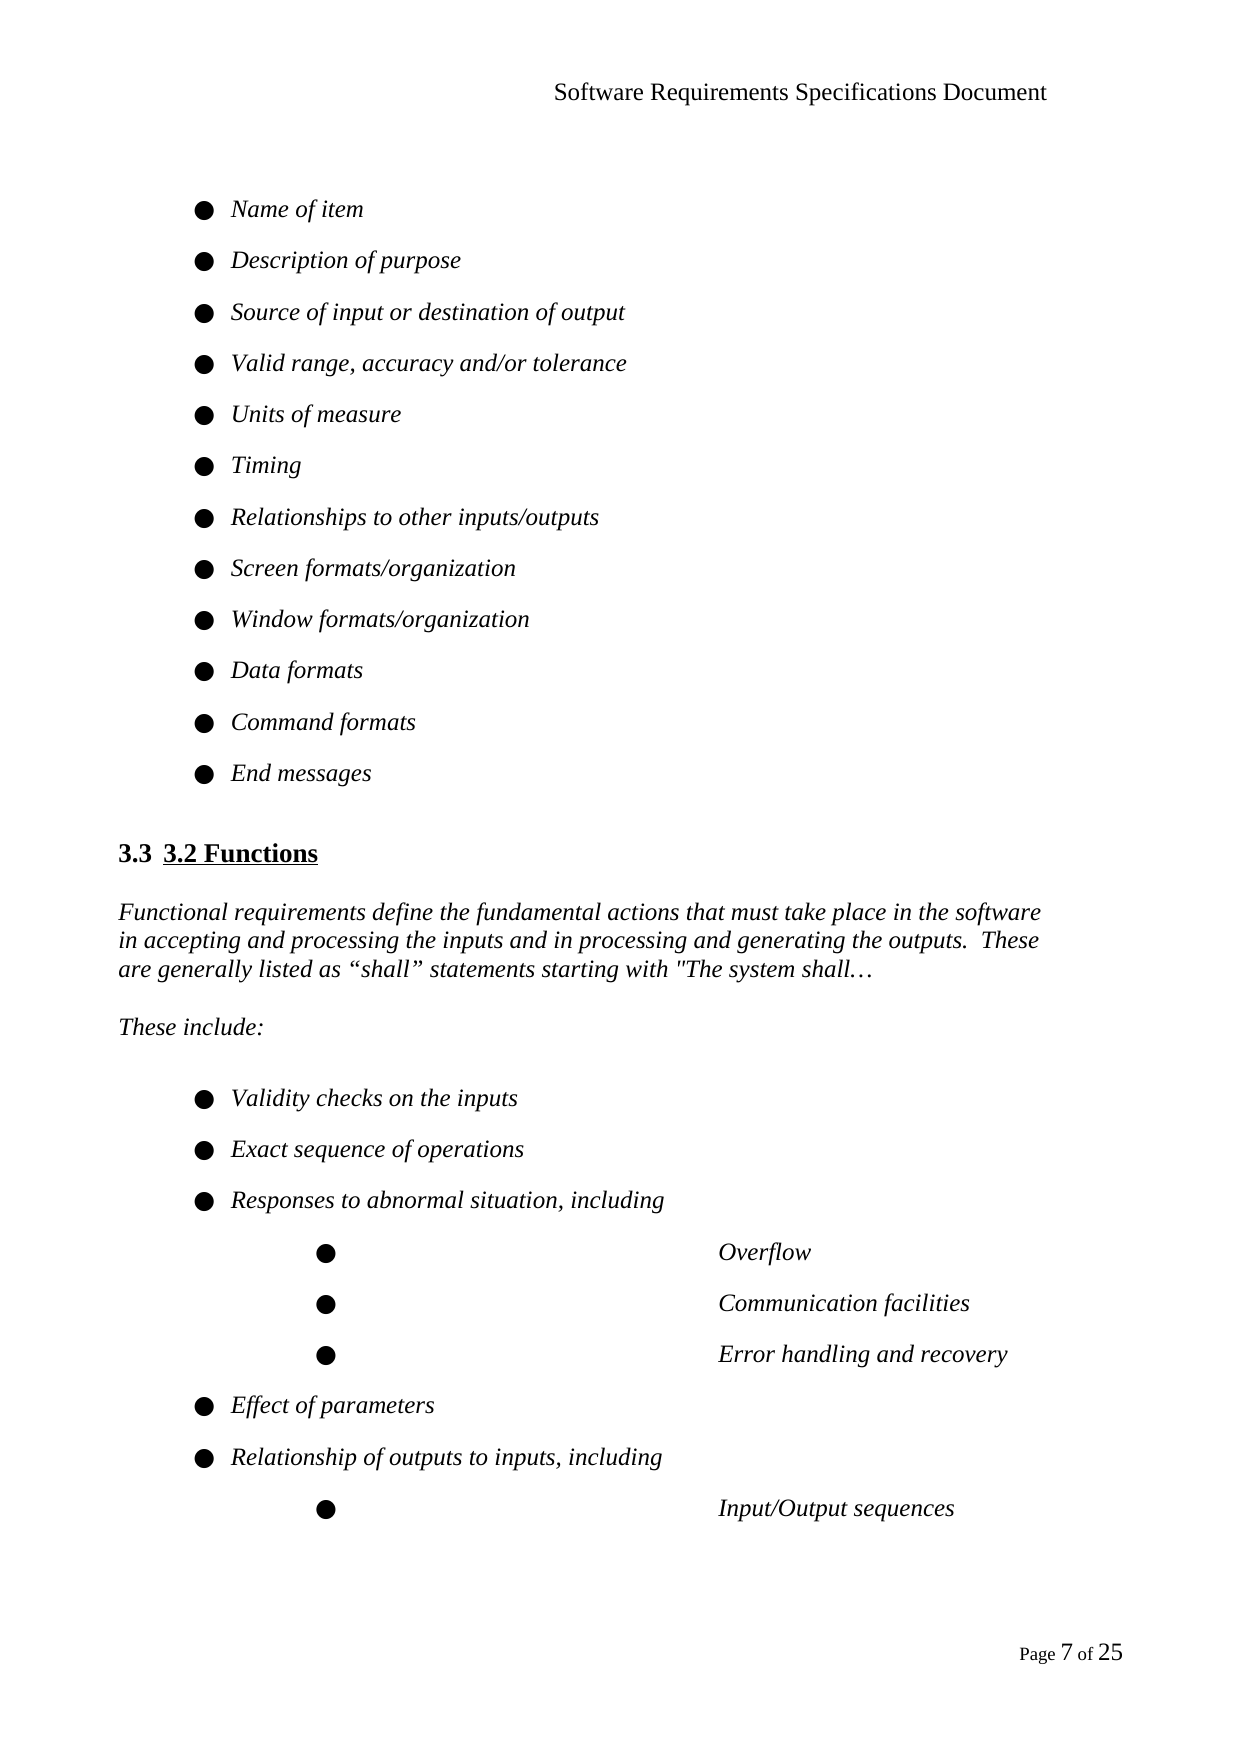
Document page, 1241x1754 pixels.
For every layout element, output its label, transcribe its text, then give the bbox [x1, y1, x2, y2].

list Error handling and recovery [315, 1325, 1047, 1377]
list Window formats/organization [193, 591, 1047, 642]
list Screen formats/organization [193, 539, 1047, 591]
list Data formats [193, 642, 1047, 693]
list 3.2 Functions [118, 837, 1047, 868]
list Description of purpose [193, 232, 1047, 283]
list Relationships to other inputs/outputs [193, 488, 1047, 539]
text Functional requirements define the fundamental actions that must take place in the software in accepting and processing the inputs and in processing and generating the outputs. These are generally listed as “shall” statements starting with "The system shall… [118, 897, 1047, 983]
list Effect of parameters [193, 1377, 1047, 1428]
list Overflow [315, 1223, 1047, 1274]
list Responses to abnormal situation, including [193, 1172, 1047, 1223]
list Source of input or destination of output [193, 283, 1047, 334]
list Validity checks on the inputs [193, 1069, 1047, 1120]
text These include: [118, 1012, 1047, 1040]
list Units of measure [193, 386, 1047, 437]
list Valid range, accuracy and/or tolerance [193, 334, 1047, 386]
list Communication facilities [315, 1274, 1047, 1325]
list End messages [193, 744, 1047, 796]
list Name of item [193, 181, 1047, 232]
list Command formats [193, 693, 1047, 744]
list Timing [193, 437, 1047, 488]
list Input/Output sequences [315, 1479, 1047, 1530]
list Relationship of outputs to inputs, including [193, 1428, 1047, 1479]
list Exact sequence of operations [193, 1120, 1047, 1172]
